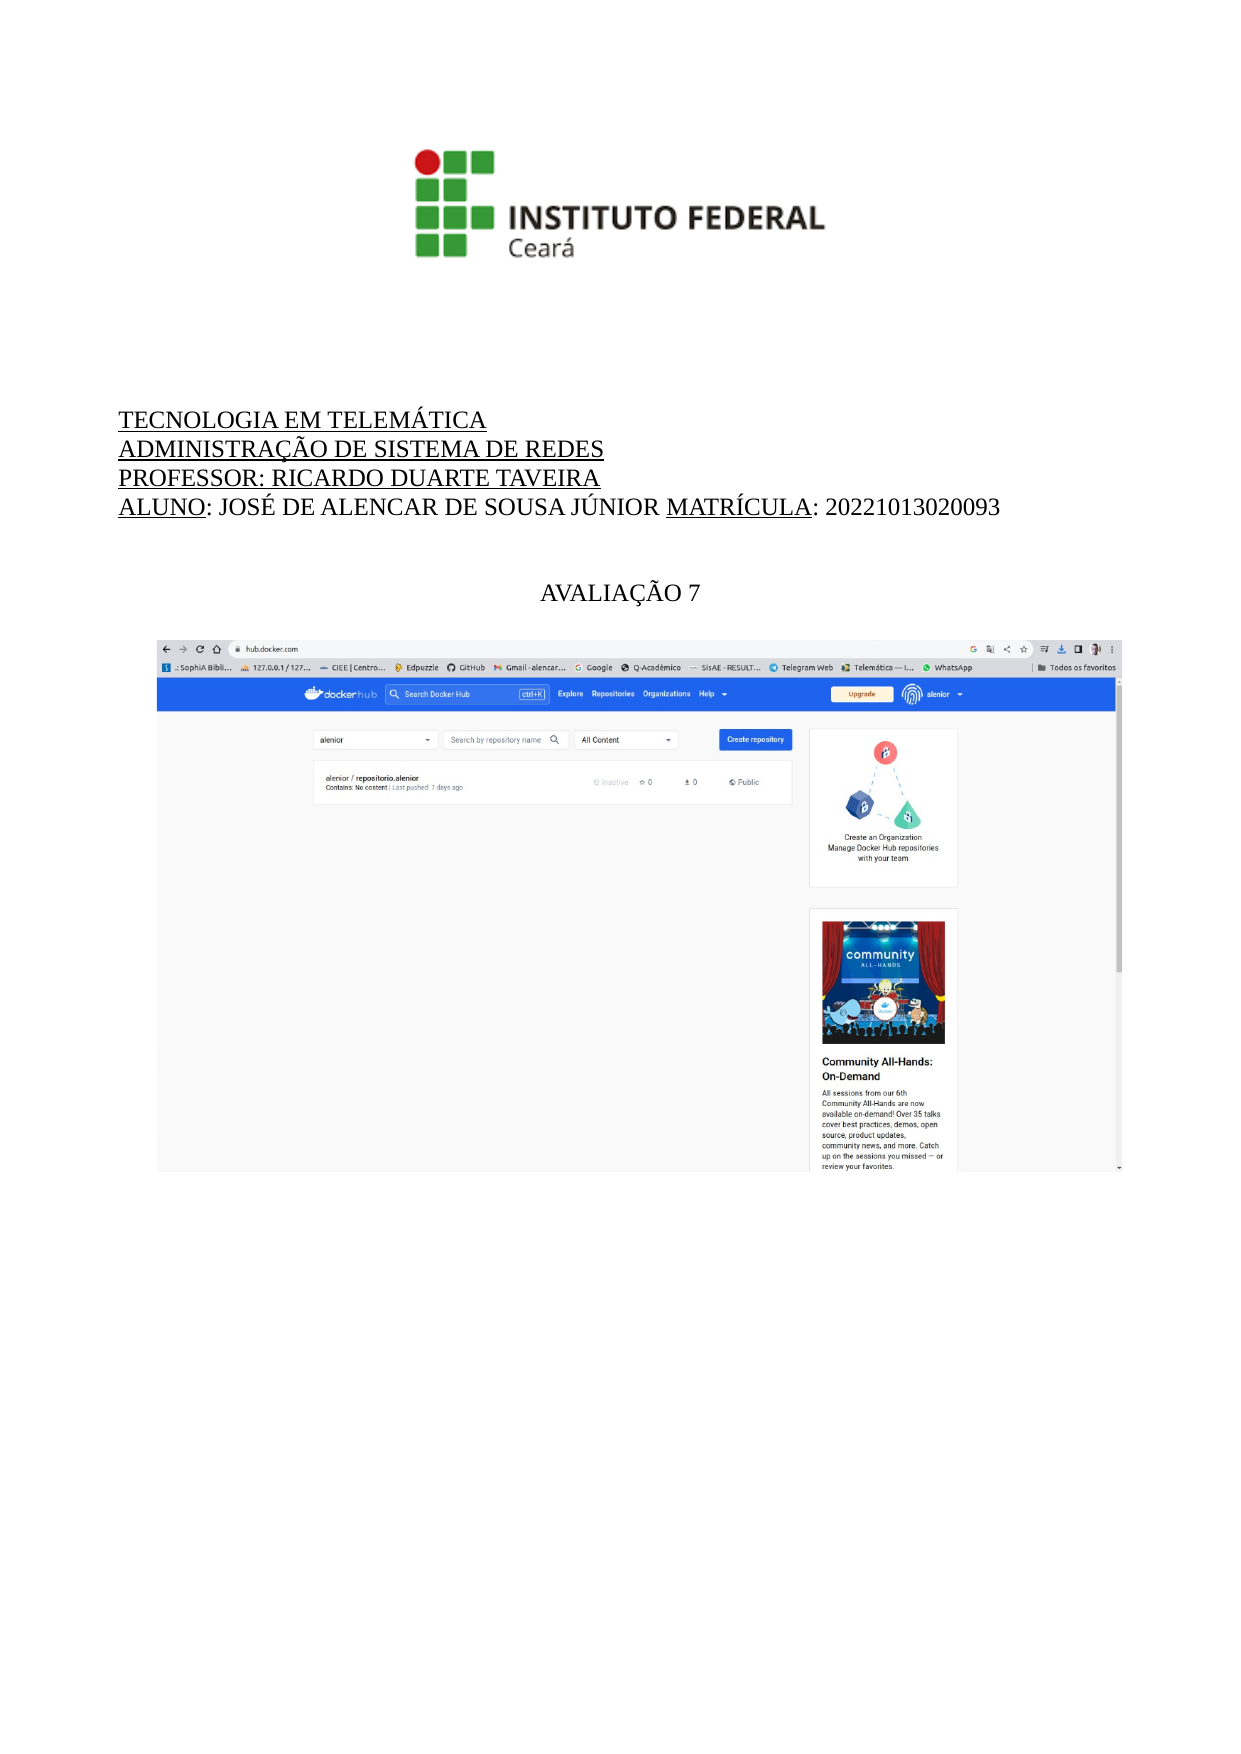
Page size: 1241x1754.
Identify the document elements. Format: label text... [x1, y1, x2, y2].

picture [156, 640, 1123, 1172]
text AVALIAÇÃO 7 [118, 578, 1122, 607]
picture [411, 59, 829, 355]
text PROFESSOR: RICARDO DUARTE TAVEIRA [118, 463, 1122, 492]
text TECNOLOGIA EM TELEMÁTICA [118, 406, 1122, 434]
text ALUNO: JOSÉ DE ALENCAR DE SOUSA JÚNIOR MATRÍCULA: 20221013020093 [118, 492, 1122, 521]
text ADMINISTRAÇÃO DE SISTEMA DE REDES [118, 434, 1122, 463]
